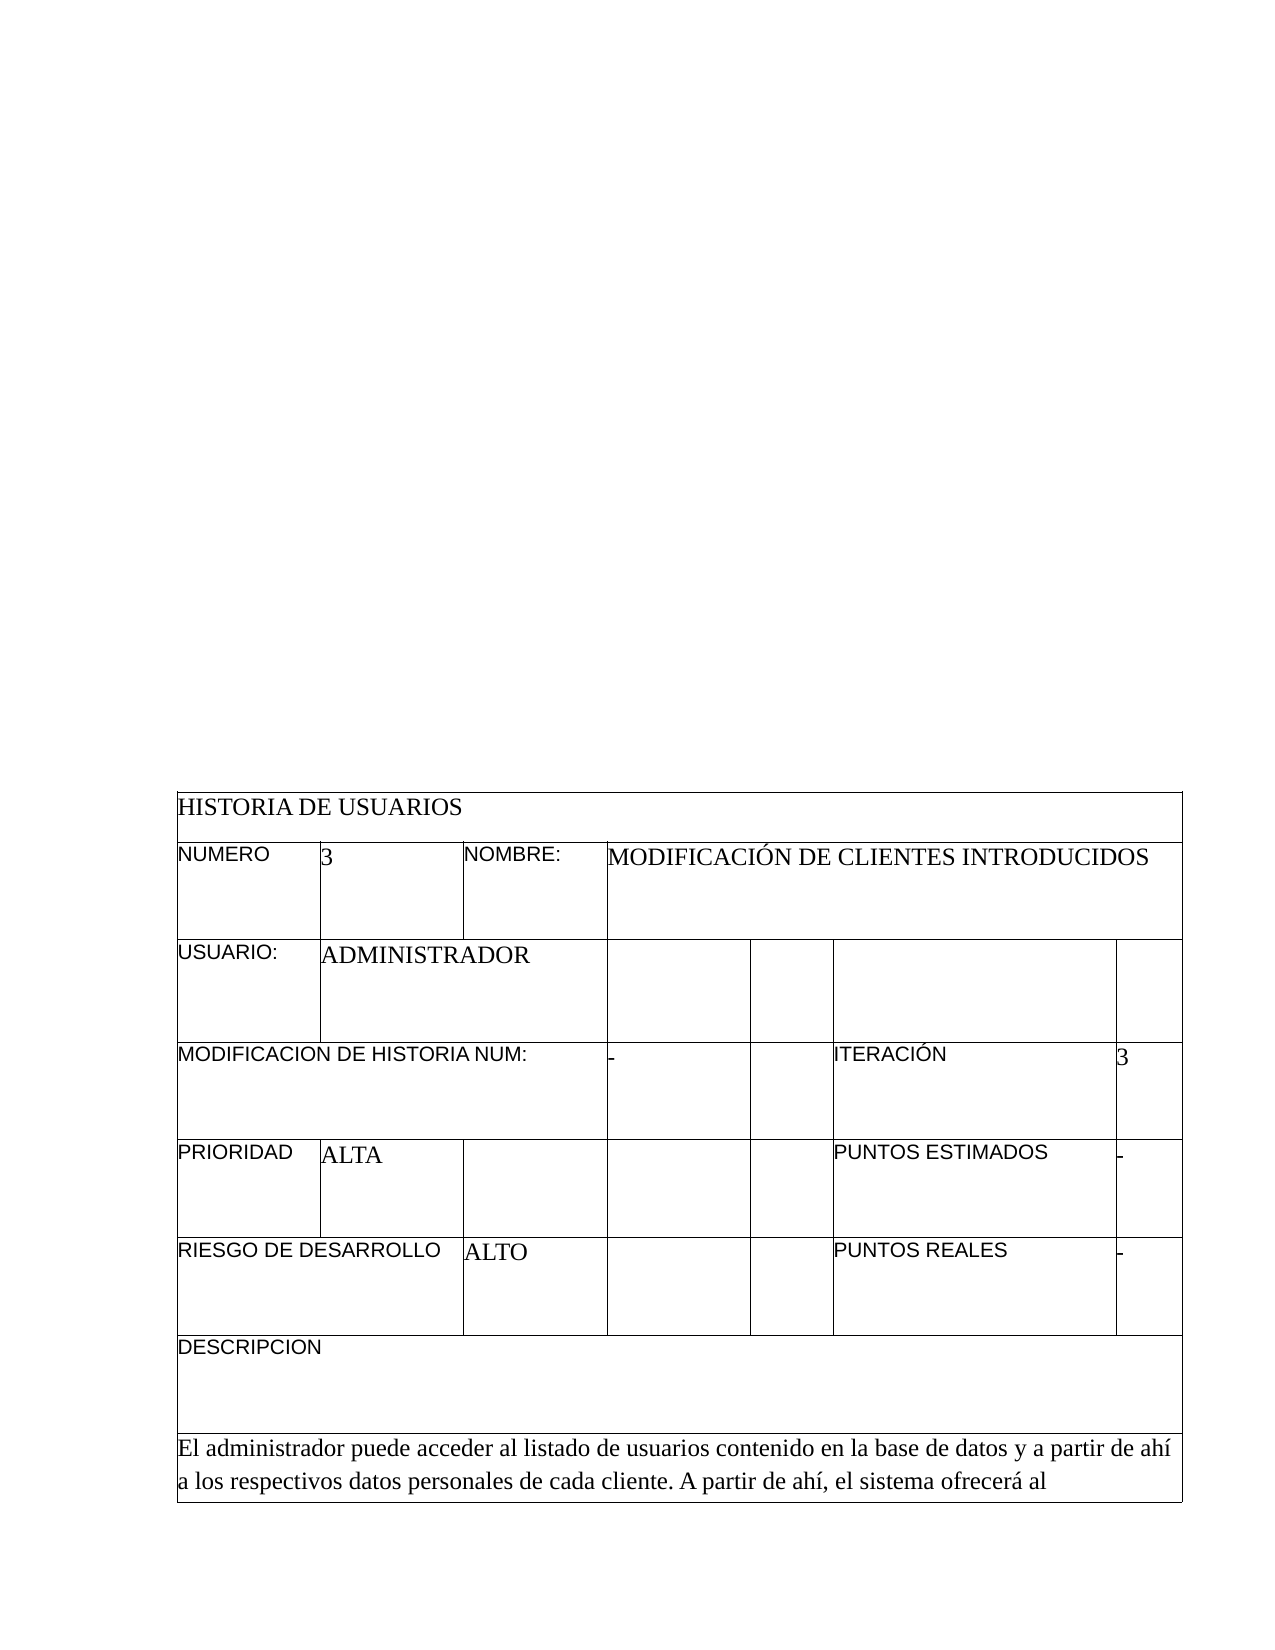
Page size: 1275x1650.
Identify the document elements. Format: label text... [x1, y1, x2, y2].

table_cell PRIORIDAD [178, 1140, 320, 1237]
table_cell [464, 1140, 607, 1237]
table_cell [751, 940, 833, 1042]
table_cell ITERACIÓN [834, 1043, 1116, 1139]
table_cell RIESGO DE DESARROLLO [178, 1238, 463, 1335]
table_cell 3 [1117, 1043, 1182, 1139]
table_cell NUMERO [178, 843, 320, 939]
table_cell - [1117, 1238, 1182, 1335]
table_cell NOMBRE: [464, 843, 607, 939]
table_cell [608, 1140, 750, 1237]
table_cell ADMINISTRADOR [321, 940, 607, 1042]
table_cell MODIFICACION DE HISTORIA NUM: [178, 1043, 607, 1139]
table_cell 3 [321, 843, 463, 939]
table_cell PUNTOS ESTIMADOS [834, 1140, 1116, 1237]
table_cell DESCRIPCION [178, 1336, 1182, 1432]
table_cell [1117, 940, 1182, 1042]
table_cell PUNTOS REALES [834, 1238, 1116, 1335]
table_cell [751, 1140, 833, 1237]
table_cell [608, 940, 750, 1042]
table_cell [834, 940, 1116, 1042]
table_cell USUARIO: [178, 940, 320, 1042]
table_header HISTORIA DE USUARIOS [178, 793, 1182, 841]
table_cell [751, 1238, 833, 1335]
table_cell ALTO [464, 1238, 607, 1335]
table_cell MODIFICACIÓN DE CLIENTES INTRODUCIDOS [608, 843, 1182, 939]
table_cell El administrador puede acceder al listado de usuarios contenido en la base de datos y a partir de ahí a los respectivos datos personales de cada cliente. A partir de ahí, el sistema ofrecerá al [178, 1434, 1182, 1502]
table_cell [751, 1043, 833, 1139]
table_cell [608, 1238, 750, 1335]
table_cell - [1117, 1140, 1182, 1237]
table_cell - [608, 1043, 750, 1139]
table_cell ALTA [321, 1140, 463, 1237]
